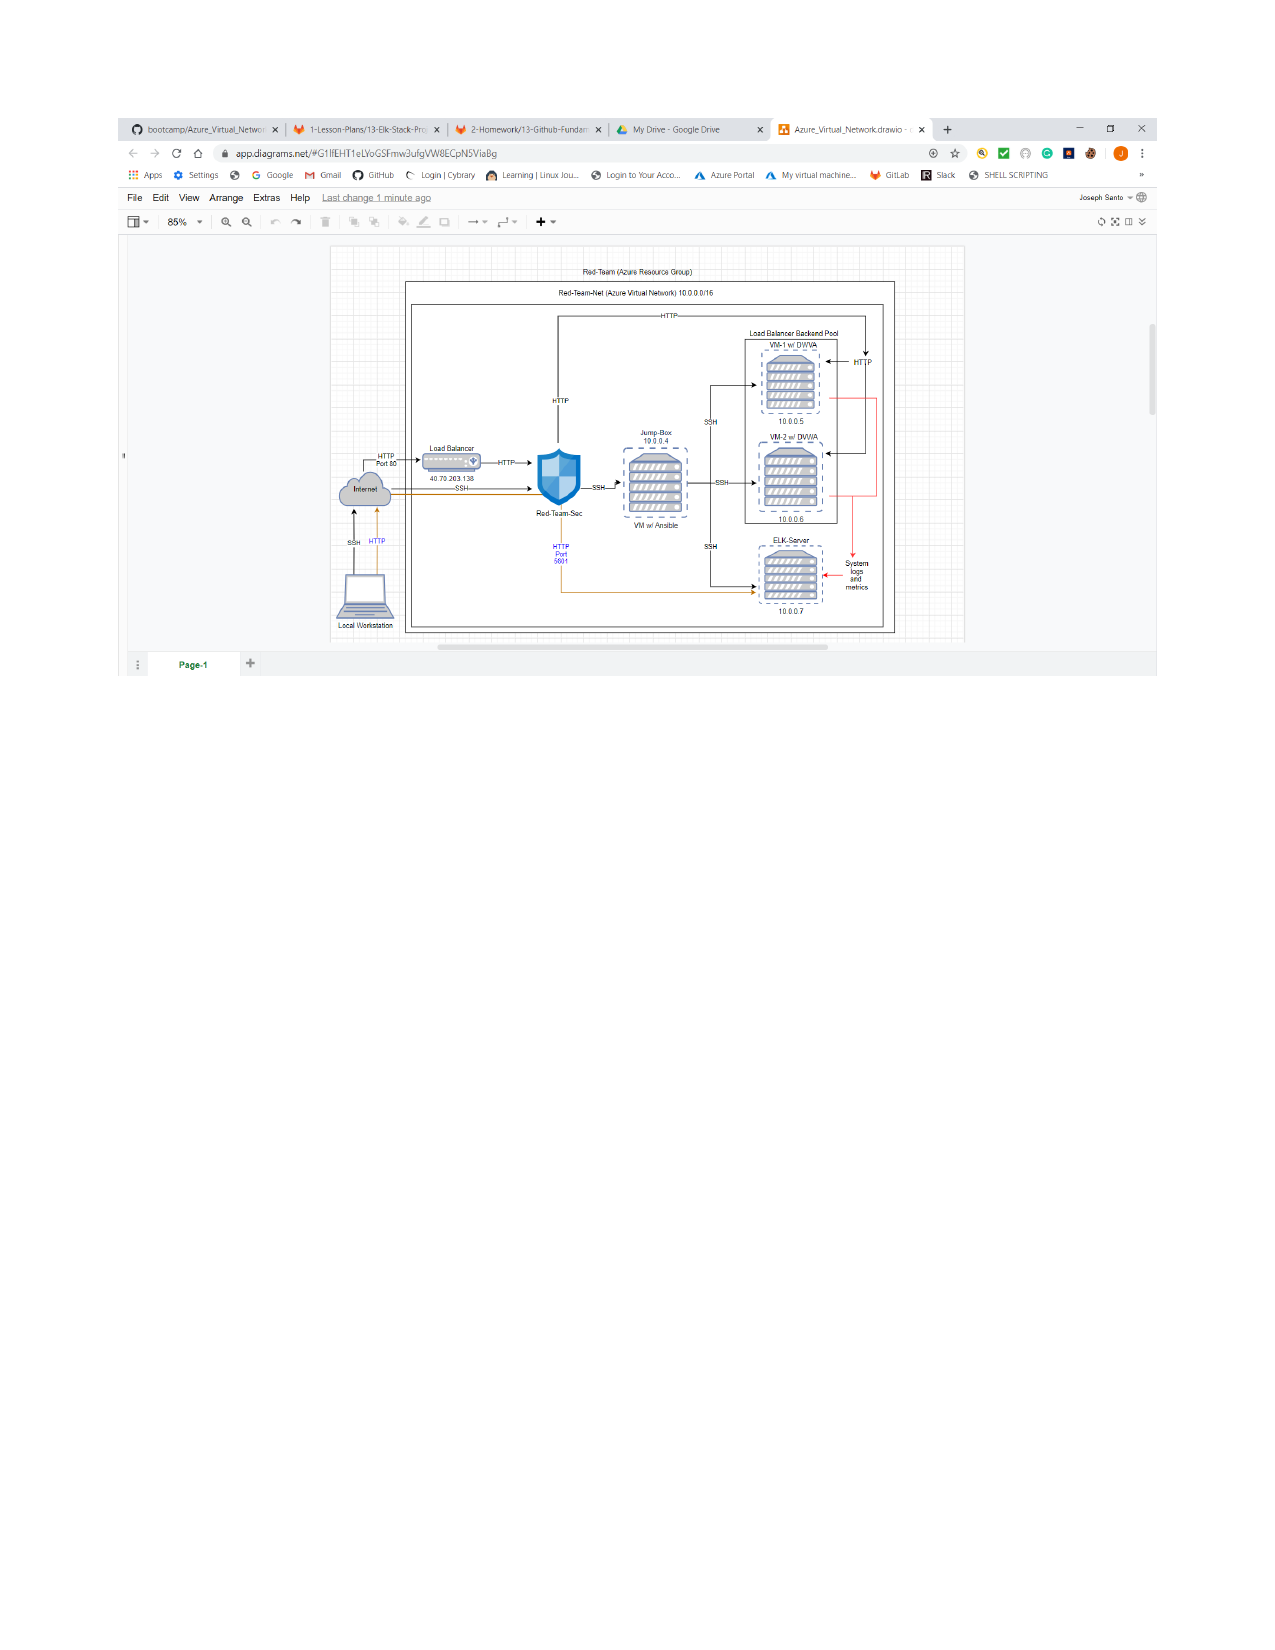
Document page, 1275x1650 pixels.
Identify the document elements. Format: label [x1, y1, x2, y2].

picture [118, 118, 1157, 676]
